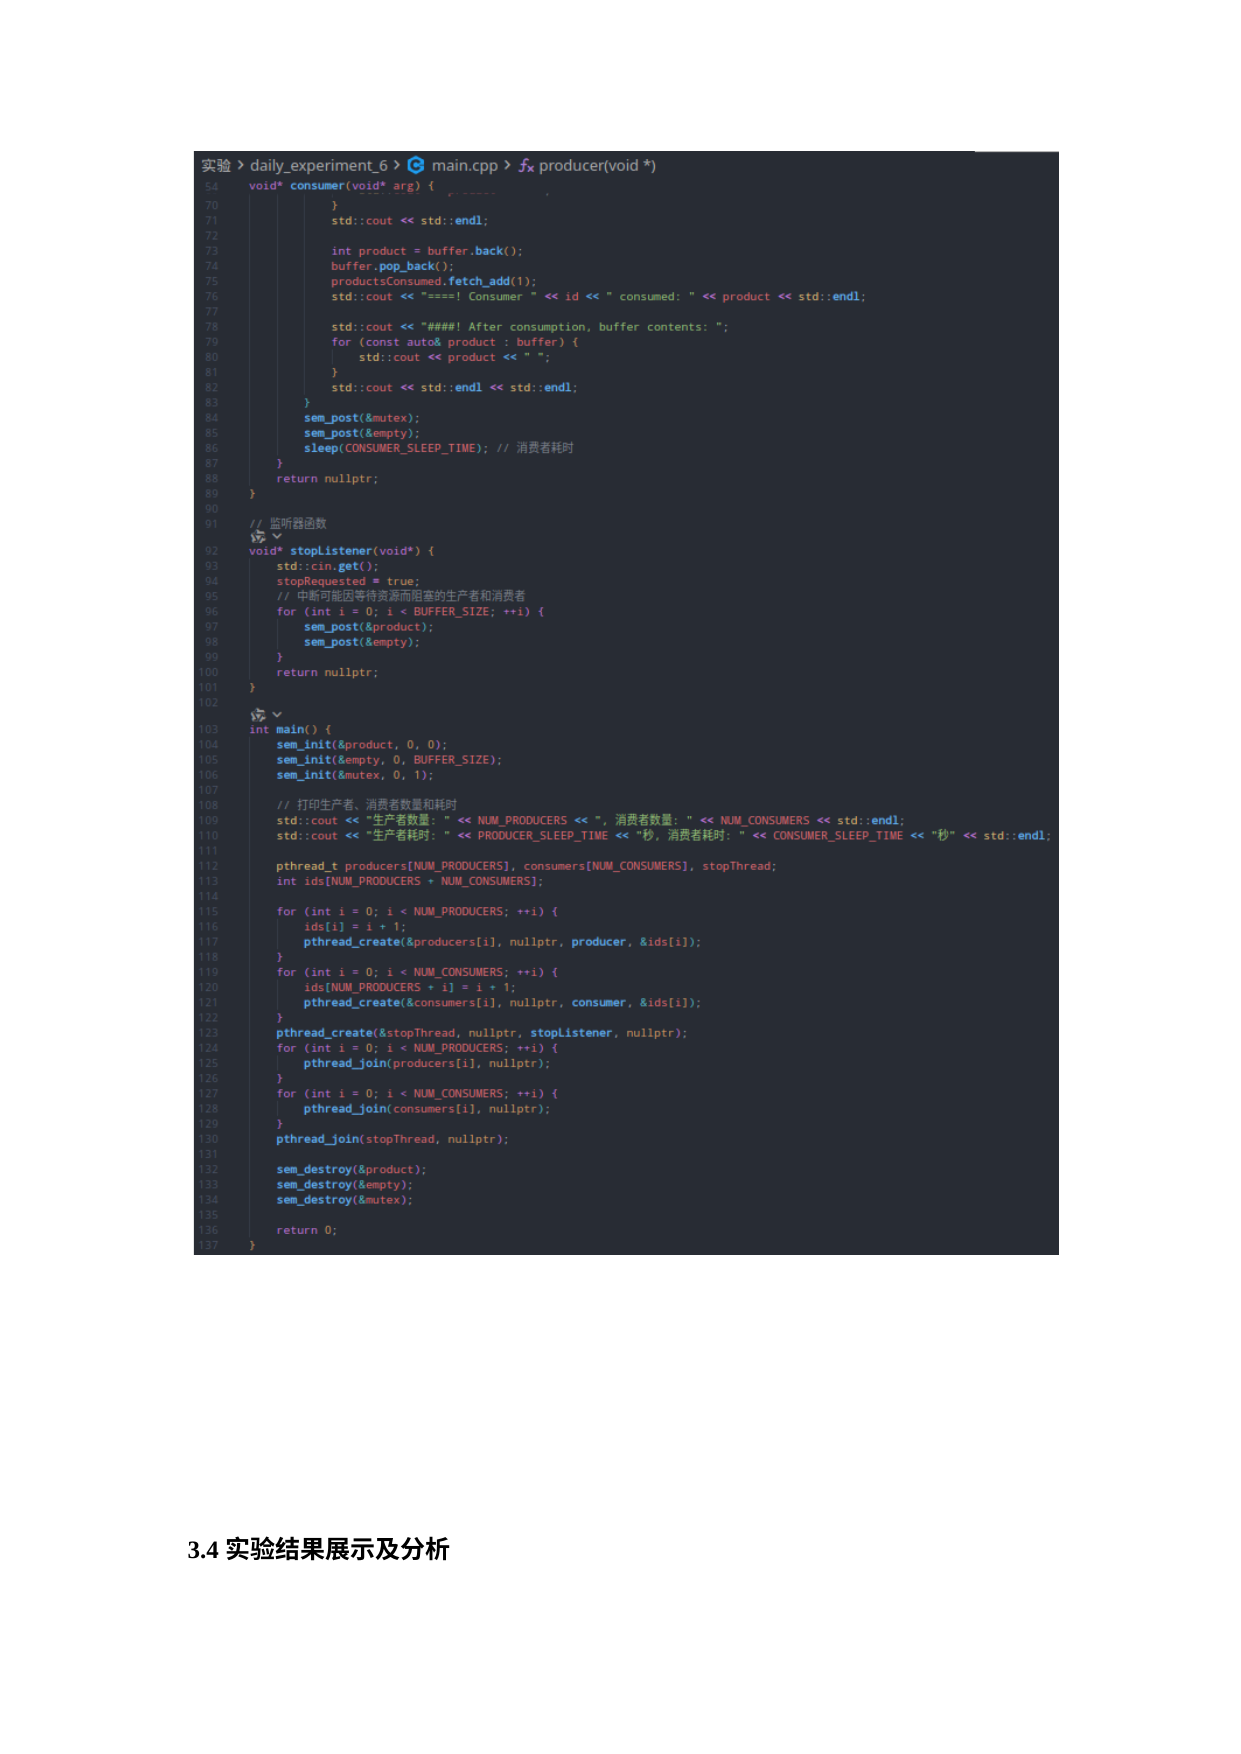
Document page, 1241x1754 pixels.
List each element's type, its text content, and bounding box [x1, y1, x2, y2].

picture [193, 151, 1059, 1255]
subtitle 3.4 实验结果展示及分析 [187, 1515, 1053, 1580]
